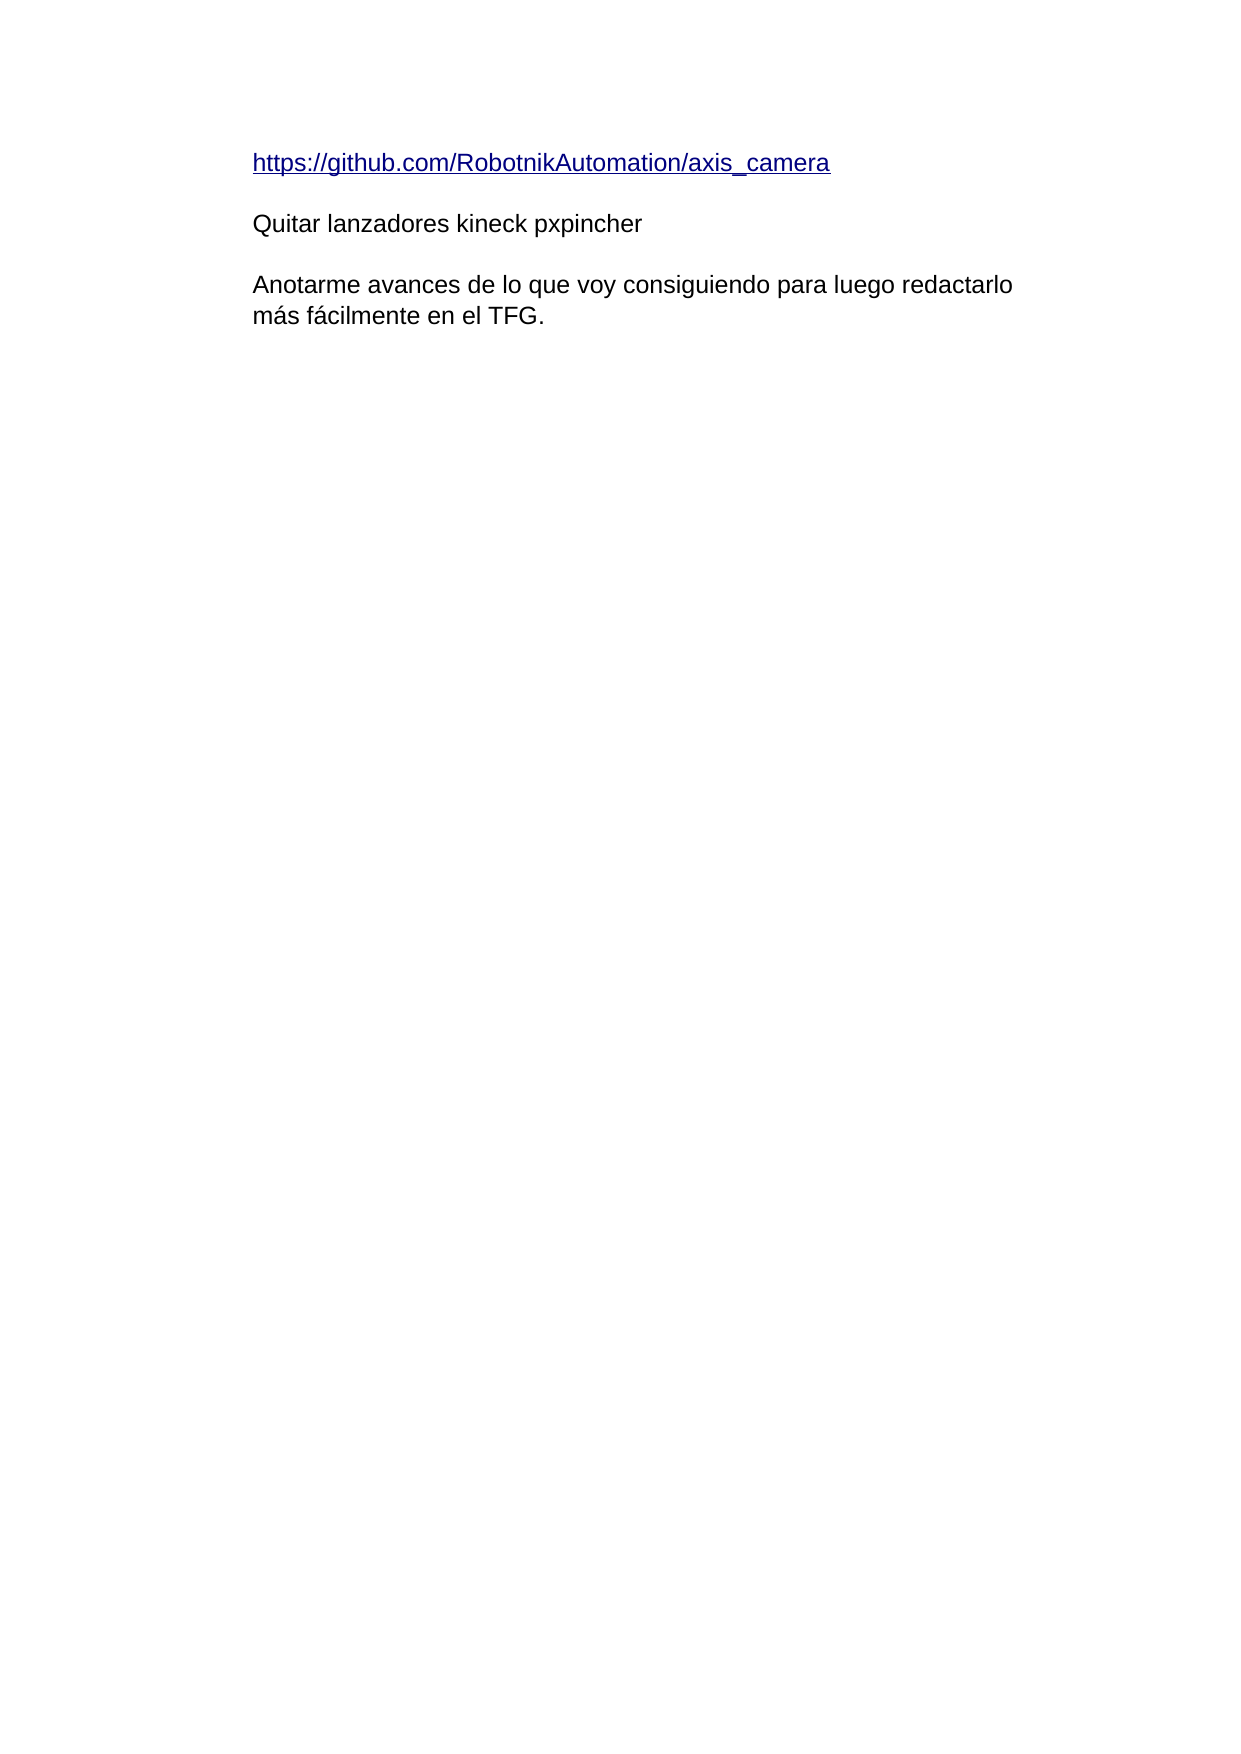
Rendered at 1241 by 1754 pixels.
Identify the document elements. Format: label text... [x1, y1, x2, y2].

list Anotarme avances de lo que voy consiguiendo para luego redactarlo más fácilmente en el TFG. [252, 271, 1063, 330]
list Quitar lanzadores kineck pxpincher [252, 209, 1063, 238]
list https://github.com/RobotnikAutomation/axis_camera [252, 148, 1063, 176]
